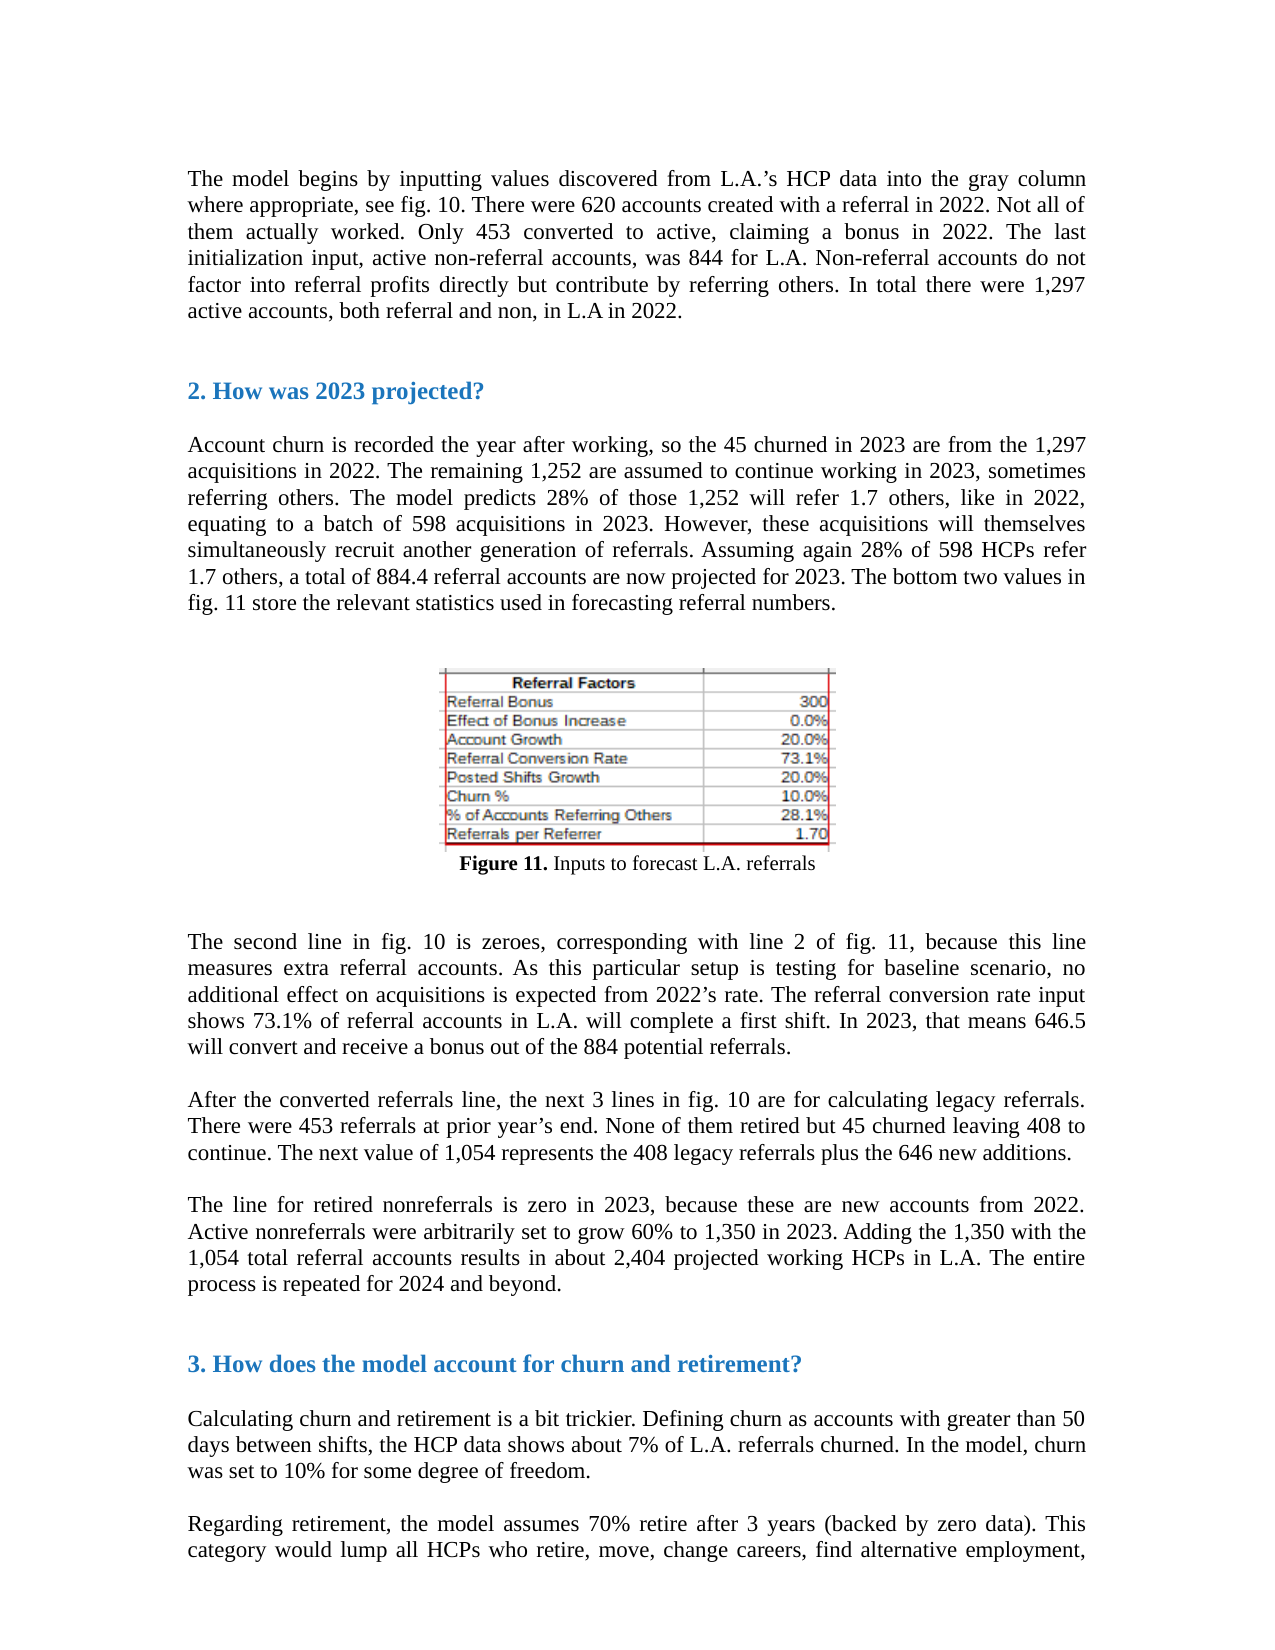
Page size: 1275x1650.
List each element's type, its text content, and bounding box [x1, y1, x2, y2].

text The model begins by inputting values discovered from L.A.’s HCP data into the gray column where appropriate, see fig. 10. There were 620 accounts created with a referral in 2022. Not all of them actually worked. Only 453 converted to active, claiming a bonus in 2022. The last initialization input, active non-referral accounts, was 844 for L.A. Non-referral accounts do not factor into referral profits directly but contribute by referring others. In total there were 1,297 active accounts, both referral and non, in L.A in 2022. [187, 165, 1087, 323]
text After the converted referrals line, the next 3 lines in fig. 10 are for calculating legacy referrals. There were 453 referrals at prior year’s end. None of them retired but 45 churned leaving 408 to continue. The next value of 1,054 represents the 408 legacy referrals plus the 646 new additions. [187, 1086, 1087, 1165]
text The line for retired nonreferrals is zero in 2023, because these are new accounts from 2022. Active nonreferrals were arbitrarily set to grow 60% to 1,350 in 2023. Adding the 1,350 with the 1,054 total referral accounts results in about 2,404 projected working HCPs in L.A. The entire process is repeated for 2024 and beyond. [187, 1191, 1087, 1297]
picture [439, 668, 836, 852]
text The second line in fig. 10 is zeroes, corresponding with line 2 of fig. 11, because this line measures extra referral accounts. As this particular setup is testing for baseline scenario, no additional effect on acquisitions is expected from 2022’s rate. The referral conversion rate input shows 73.1% of referral accounts in L.A. will complete a first shift. In 2023, that means 646.5 will convert and receive a bonus out of the 884 potential referrals. [187, 928, 1087, 1060]
text Regarding retirement, the model assumes 70% retire after 3 years (backed by zero data). This category would lump all HCPs who retire, move, change careers, find alternative employment, [187, 1510, 1087, 1563]
text 3. How does the model account for churn and retirement? [187, 1349, 1087, 1378]
text Calculating churn and retirement is a bit trickier. Defining churn as accounts with greater than 50 days between shifts, the HCP data shows about 7% of L.A. referrals churned. In the model, churn was set to 10% for some degree of freedom. [187, 1405, 1087, 1484]
text 2. How was 2023 projected? [187, 376, 1087, 405]
text Account churn is recorded the year after working, so the 45 churned in 2023 are from the 1,297 acquisitions in 2022. The remaining 1,252 are assumed to continue working in 2023, sometimes referring others. The model predicts 28% of those 1,252 will refer 1.7 others, like in 2022, equating to a batch of 598 acquisitions in 2023. However, these acquisitions will themselves simultaneously recruit another generation of referrals. Assuming again 28% of 598 HCPs refer 1.7 others, a total of 884.4 referral accounts are now projected for 2023. The bottom two values in fig. 11 store the relevant statistics used in forecasting referral numbers. [187, 431, 1087, 616]
text Figure 11. Inputs to forecast L.A. referrals [187, 851, 1087, 875]
